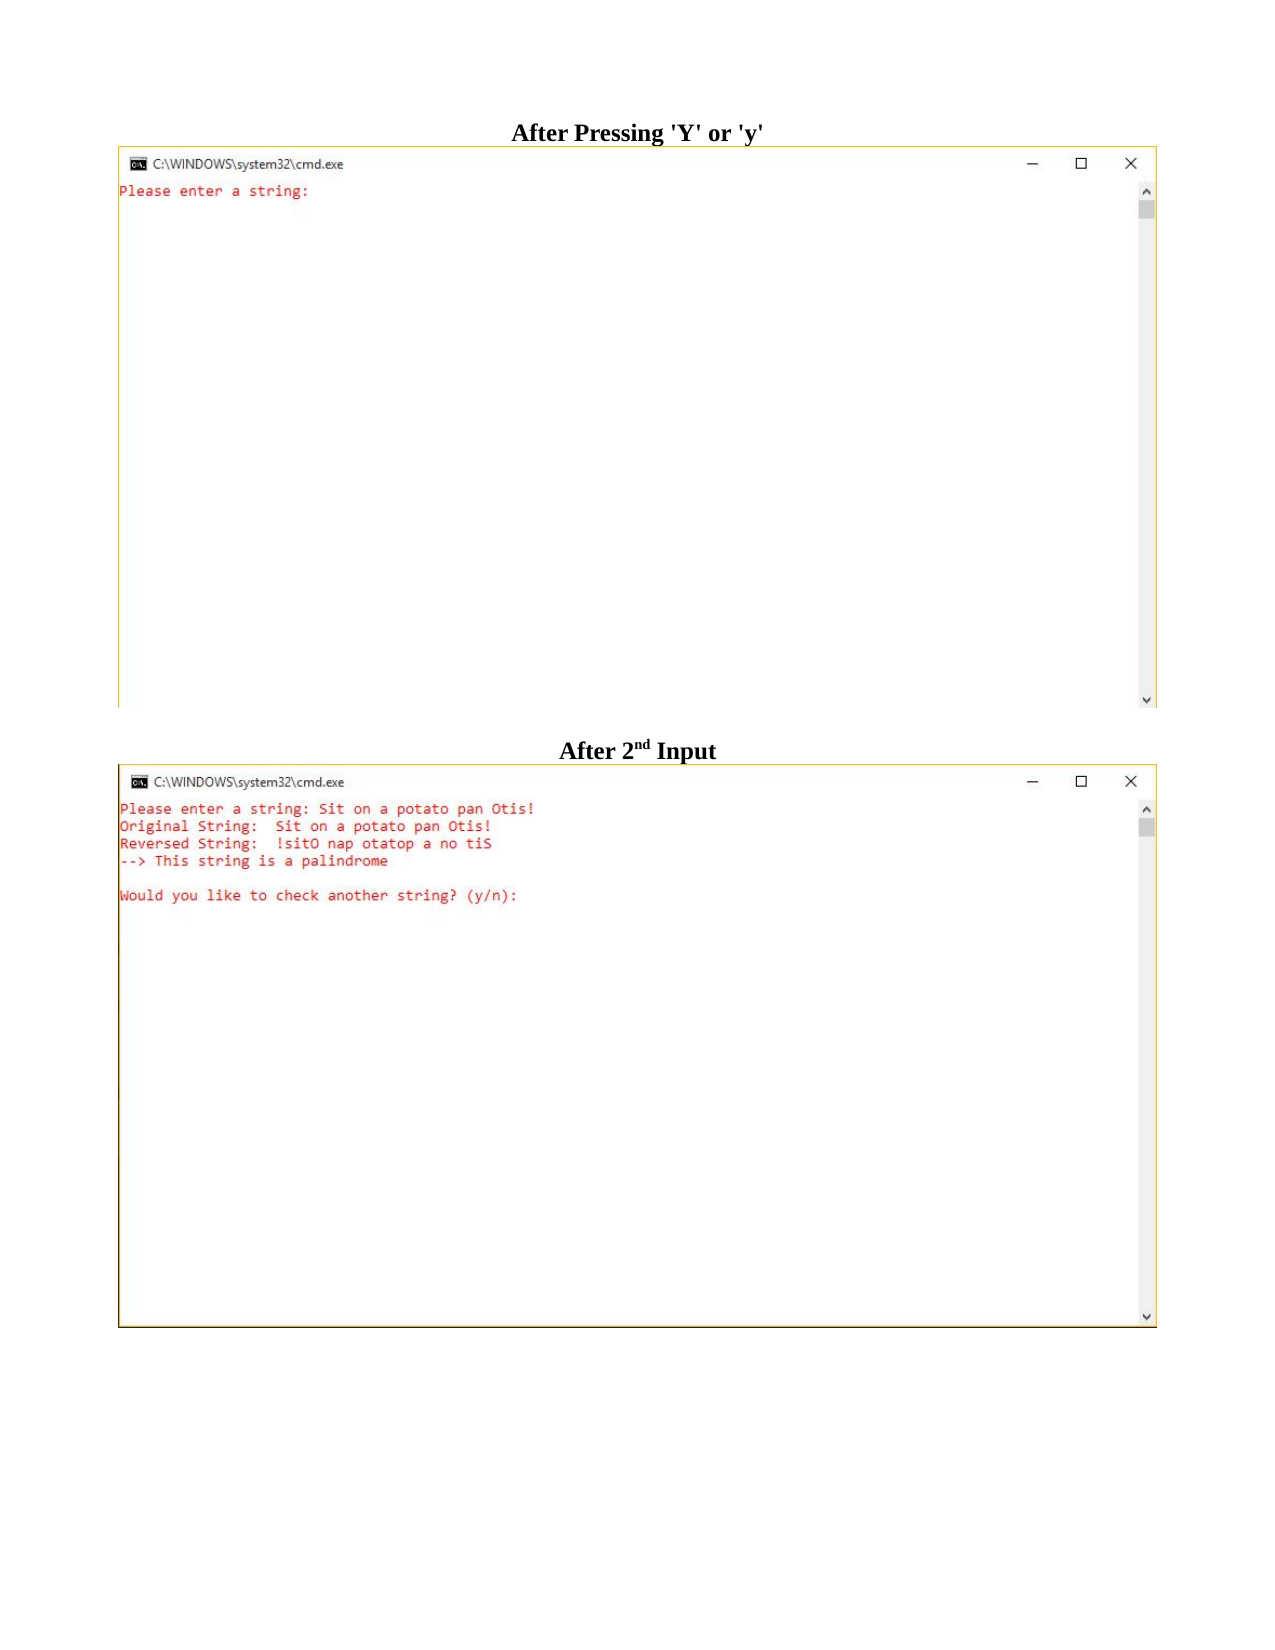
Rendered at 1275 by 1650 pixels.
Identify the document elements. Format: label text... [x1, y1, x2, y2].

picture [118, 146, 1157, 708]
text After Pressing 'Y' or 'y' [118, 118, 1157, 146]
text After 2nd Input [118, 736, 1157, 764]
picture [118, 764, 1157, 1328]
